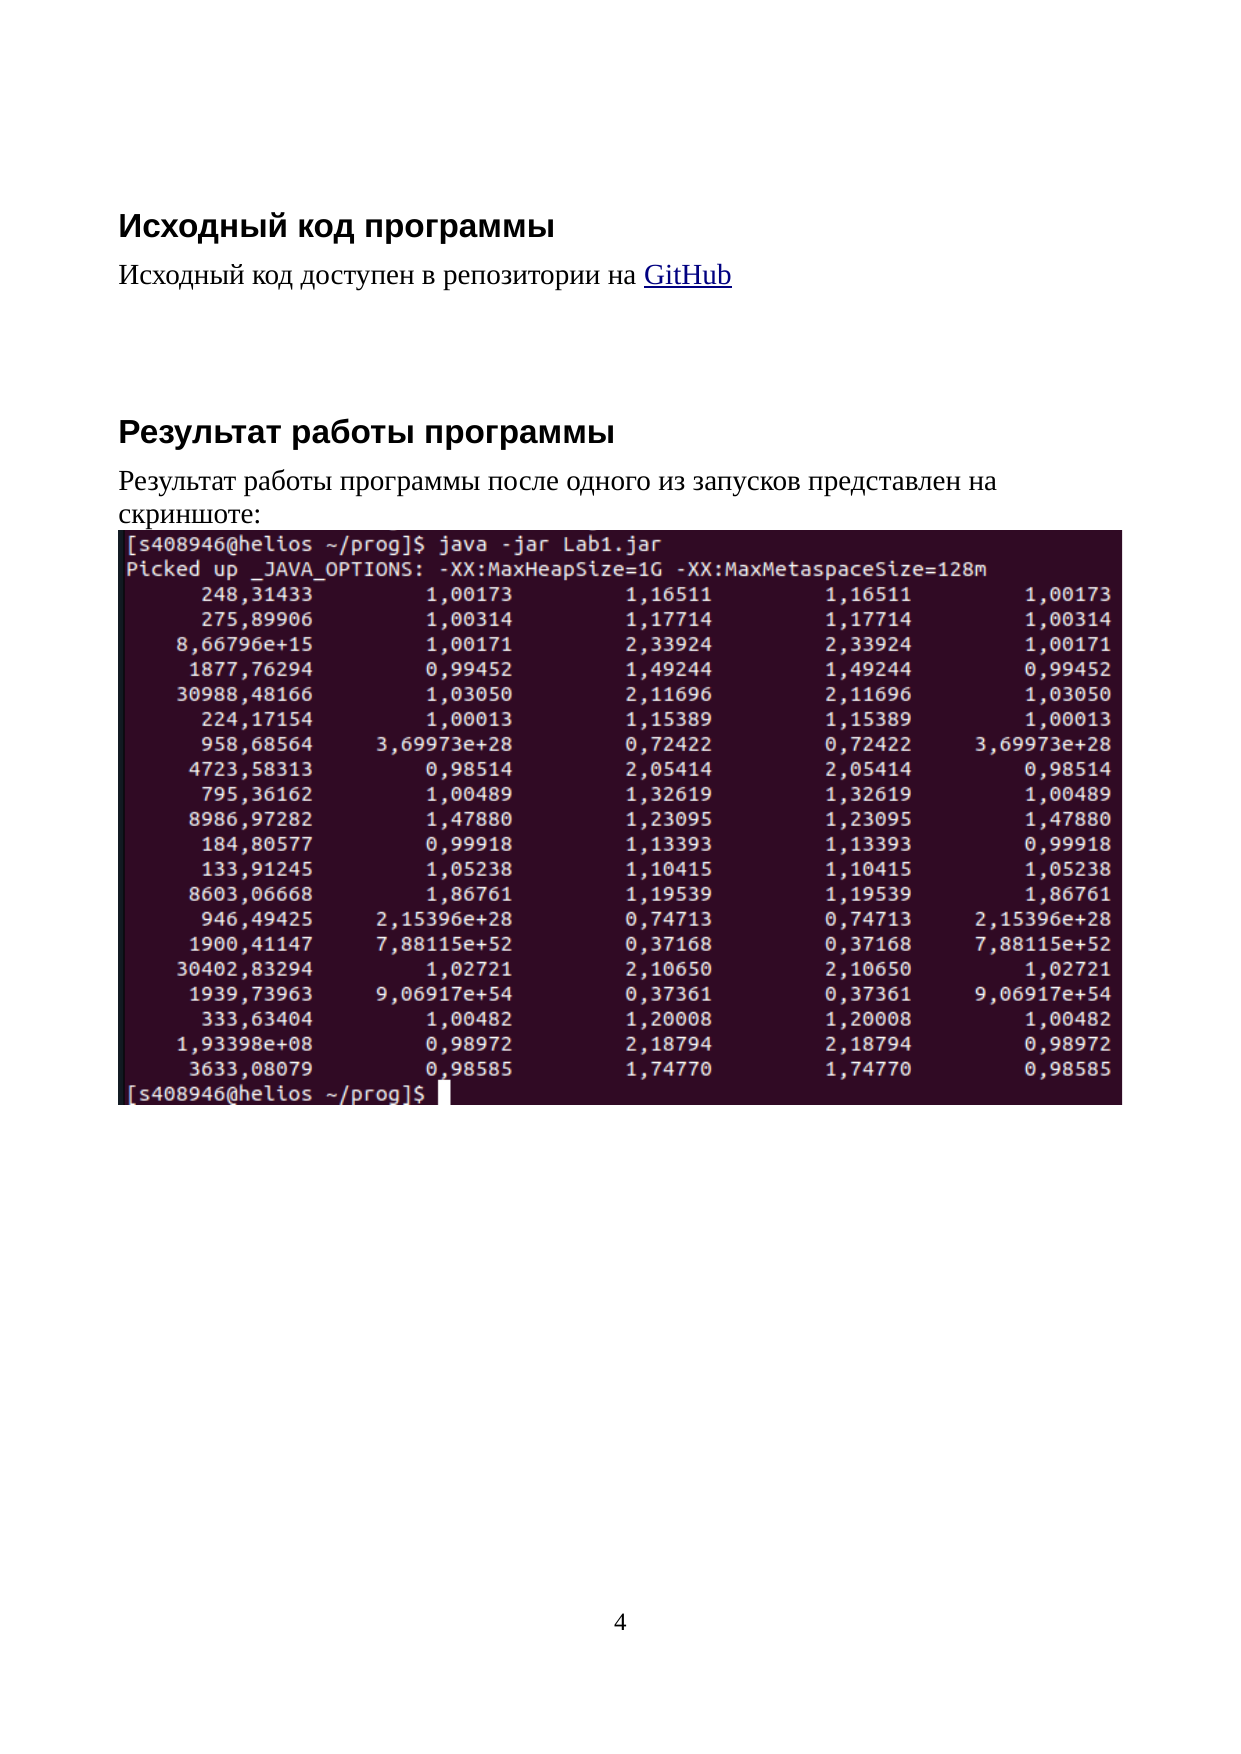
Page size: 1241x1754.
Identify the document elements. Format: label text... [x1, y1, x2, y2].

subtitle Исходный код программы [118, 206, 1122, 244]
text Результат работы программы после одного из запусков представлен на скриншоте: [118, 463, 1122, 530]
picture [118, 530, 1123, 1105]
subtitle Результат работы программы [118, 412, 1122, 450]
text Исходный код доступен в репозитории на GitHub [118, 257, 1122, 291]
